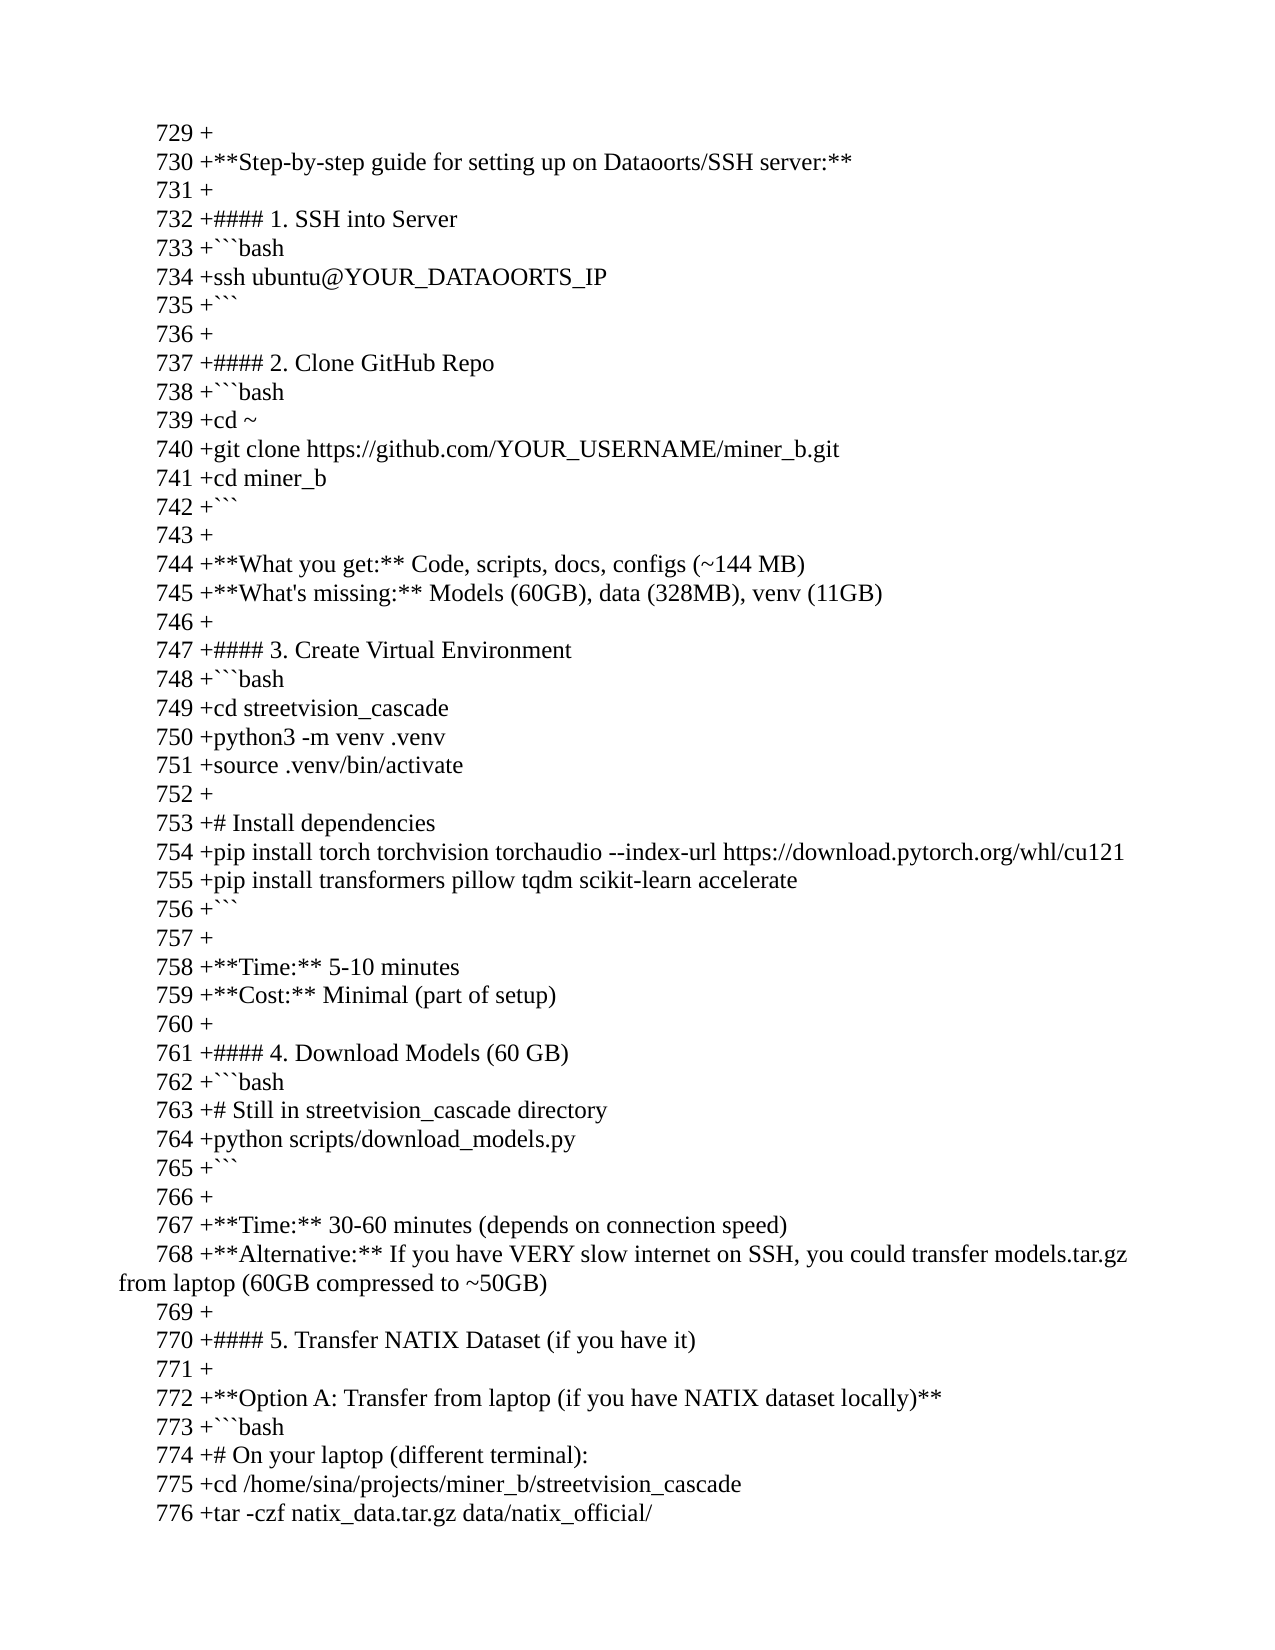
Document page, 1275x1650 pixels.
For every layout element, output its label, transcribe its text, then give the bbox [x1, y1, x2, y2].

text 733 +```bash [118, 233, 1157, 262]
text 758 +**Time:** 5-10 minutes [118, 952, 1157, 981]
text 772 +**Option A: Transfer from laptop (if you have NATIX dataset locally)** [118, 1383, 1157, 1412]
text 729 + [118, 118, 1157, 147]
text 743 + [118, 521, 1157, 549]
text 752 + [118, 779, 1157, 808]
text 749 +cd streetvision_cascade [118, 693, 1157, 722]
text 763 +# Still in streetvision_cascade directory [118, 1096, 1157, 1124]
text 766 + [118, 1182, 1157, 1211]
text 750 +python3 -m venv .venv [118, 722, 1157, 751]
text 731 + [118, 176, 1157, 204]
text 765 +``` [118, 1153, 1157, 1182]
text 754 +pip install torch torchvision torchaudio --index-url https://download.pytorch.org/whl/cu121 [118, 837, 1157, 866]
text 771 + [118, 1354, 1157, 1383]
text 735 +``` [118, 291, 1157, 319]
text 774 +# On your laptop (different terminal): [118, 1441, 1157, 1469]
text 748 +```bash [118, 664, 1157, 693]
text 767 +**Time:** 30-60 minutes (depends on connection speed) [118, 1211, 1157, 1239]
text 737 +#### 2. Clone GitHub Repo [118, 348, 1157, 377]
text 738 +```bash [118, 377, 1157, 406]
text 773 +```bash [118, 1412, 1157, 1441]
text 753 +# Install dependencies [118, 808, 1157, 837]
text 757 + [118, 923, 1157, 952]
text 770 +#### 5. Transfer NATIX Dataset (if you have it) [118, 1326, 1157, 1354]
text 741 +cd miner_b [118, 463, 1157, 492]
text 759 +**Cost:** Minimal (part of setup) [118, 981, 1157, 1009]
text 751 +source .venv/bin/activate [118, 751, 1157, 779]
text 747 +#### 3. Create Virtual Environment [118, 636, 1157, 664]
text 732 +#### 1. SSH into Server [118, 204, 1157, 233]
text 762 +```bash [118, 1067, 1157, 1096]
text 769 + [118, 1297, 1157, 1326]
text 736 + [118, 319, 1157, 348]
text 760 + [118, 1009, 1157, 1038]
text 734 +ssh ubuntu@YOUR_DATAOORTS_IP [118, 262, 1157, 291]
text 744 +**What you get:** Code, scripts, docs, configs (~144 MB) [118, 549, 1157, 578]
text 739 +cd ~ [118, 406, 1157, 434]
text 761 +#### 4. Download Models (60 GB) [118, 1038, 1157, 1067]
text 764 +python scripts/download_models.py [118, 1124, 1157, 1153]
text 746 + [118, 607, 1157, 636]
text 775 +cd /home/sina/projects/miner_b/streetvision_cascade [118, 1469, 1157, 1498]
text 768 +**Alternative:** If you have VERY slow internet on SSH, you could transfer models.tar.gz from laptop (60GB compressed to ~50GB) [118, 1239, 1157, 1297]
text 776 +tar -czf natix_data.tar.gz data/natix_official/ [118, 1498, 1157, 1527]
text 730 +**Step-by-step guide for setting up on Dataoorts/SSH server:** [118, 147, 1157, 176]
text 740 +git clone https://github.com/YOUR_USERNAME/miner_b.git [118, 434, 1157, 463]
text 756 +``` [118, 894, 1157, 923]
text 755 +pip install transformers pillow tqdm scikit-learn accelerate [118, 866, 1157, 894]
text 742 +``` [118, 492, 1157, 521]
text 745 +**What's missing:** Models (60GB), data (328MB), venv (11GB) [118, 578, 1157, 607]
